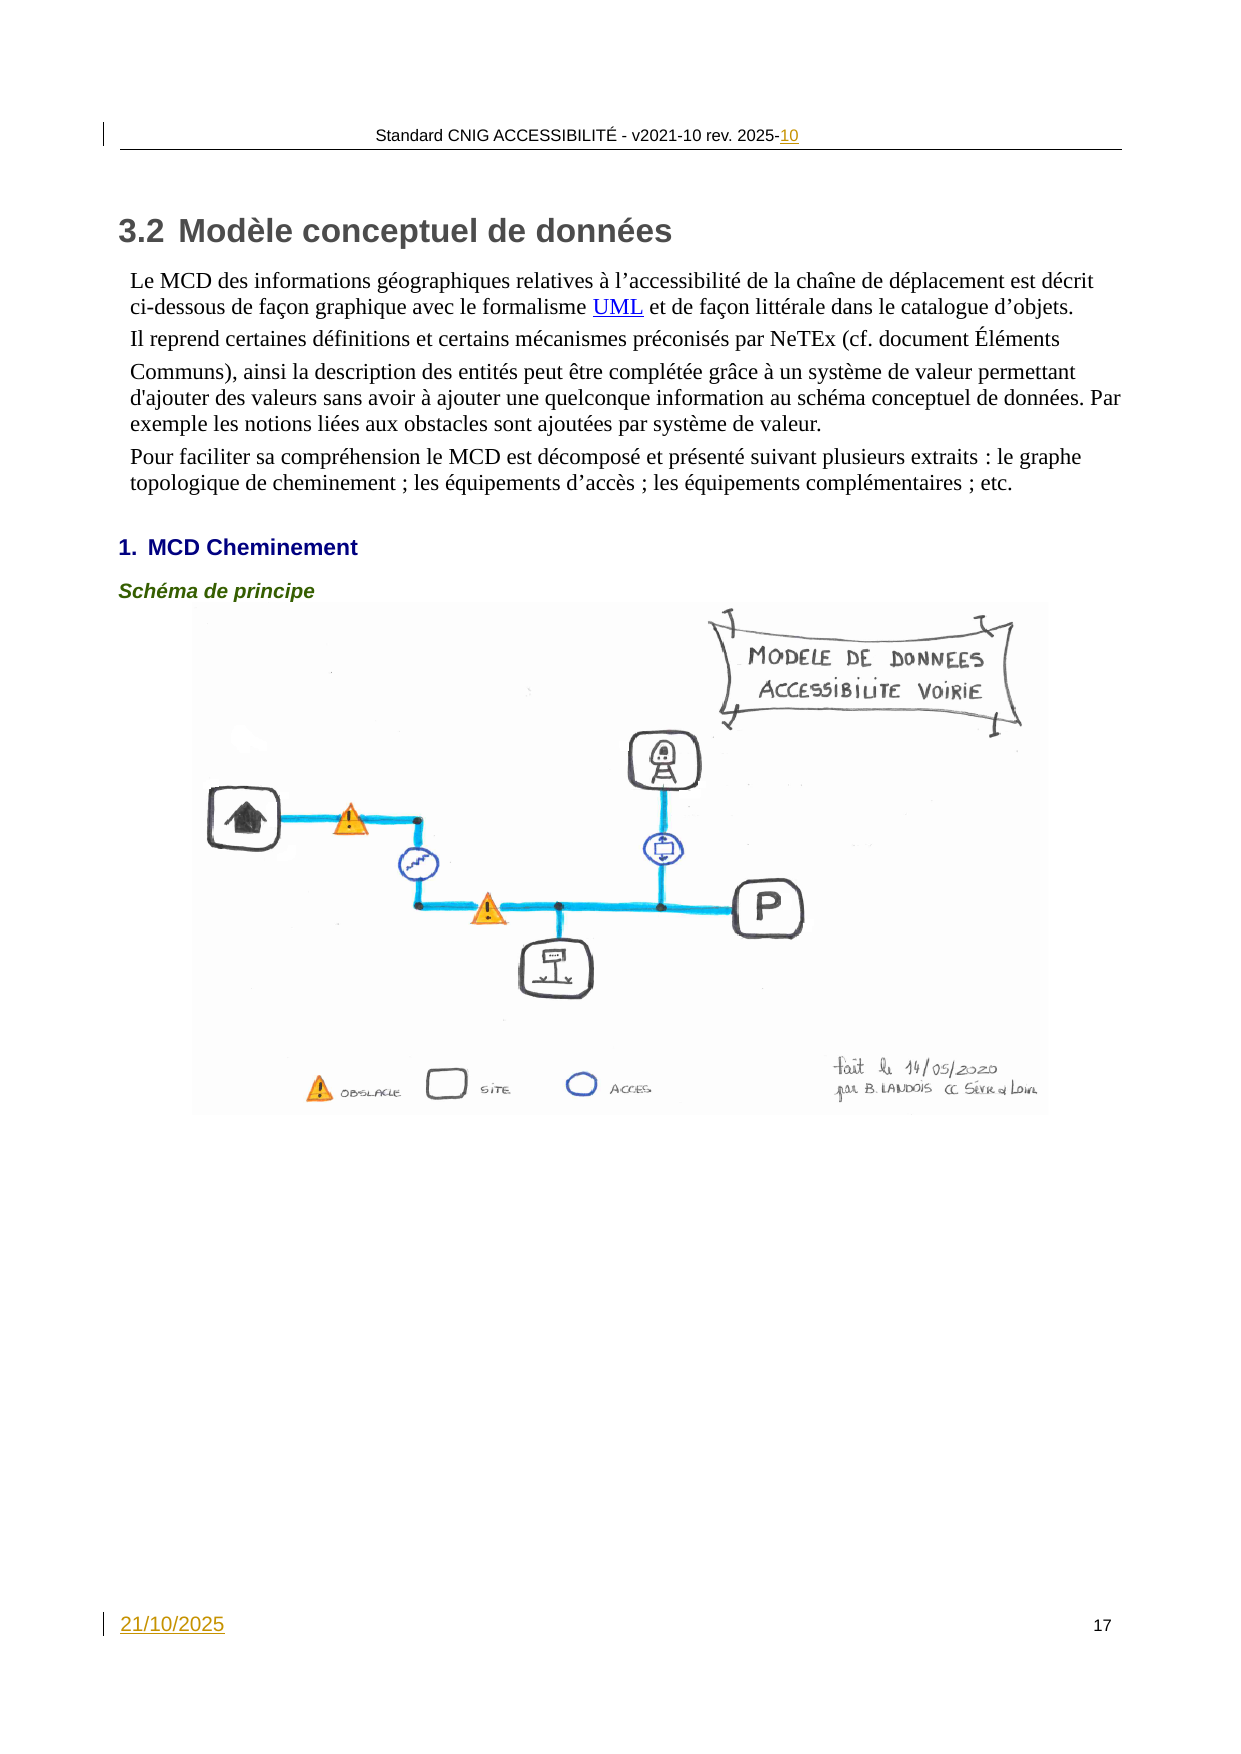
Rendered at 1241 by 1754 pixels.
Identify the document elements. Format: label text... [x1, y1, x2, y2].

subtitle Modèle conceptuel de données [118, 211, 1122, 249]
subtitle MCD Cheminement [118, 534, 1122, 560]
text Le MCD des informations géographiques relatives à l’accessibilité de la chaîne de déplacement est décrit ci-dessous de façon graphique avec le formalisme UML et de façon littérale dans le catalogue d’objets. [130, 267, 1122, 319]
text Il reprend certaines définitions et certains mécanismes préconisés par NeTEx (cf. document Éléments [130, 326, 1122, 352]
picture [191, 602, 1049, 1115]
text Pour faciliter sa compréhension le MCD est décomposé et présenté suivant plusieurs extraits : le graphe topologique de cheminement ; les équipements d’accès ; les équipements complémentaires ; etc. [130, 443, 1122, 496]
text Communs), ainsi la description des entités peut être complétée grâce à un système de valeur permettant d'ajouter des valeurs sans avoir à ajouter une quelconque information au schéma conceptuel de données. Par exemple les notions liées aux obstacles sont ajoutées par système de valeur. [130, 358, 1122, 437]
subtitle Schéma de principe [118, 579, 1122, 603]
